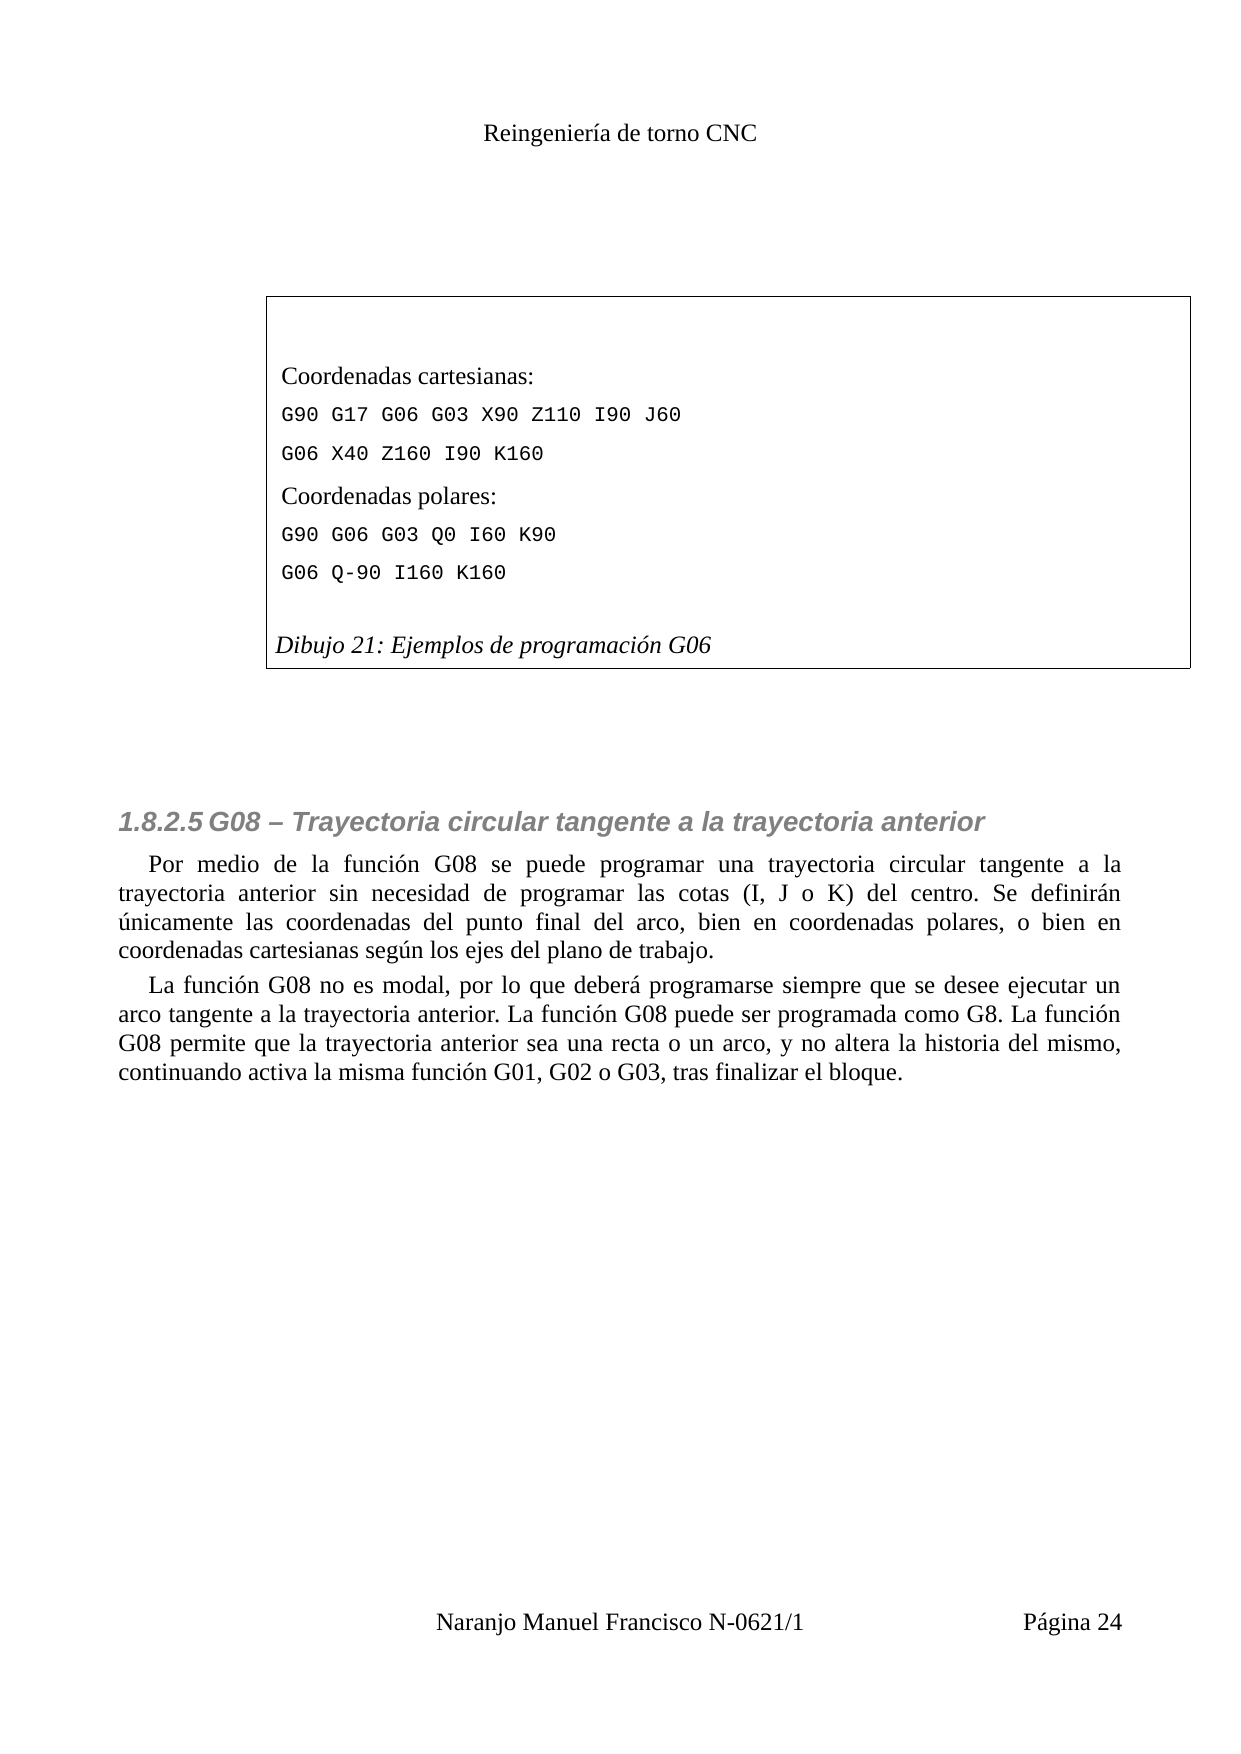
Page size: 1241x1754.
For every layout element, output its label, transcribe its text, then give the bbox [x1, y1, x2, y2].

text La función G08 no es modal, por lo que deberá programarse siempre que se desee ejecutar un arco tangente a la trayectoria anterior. La función G08 puede ser programada como G8. La función G08 permite que la trayectoria anterior sea una recta o un arco, y no altera la historia del mismo, continuando activa la misma función G01, G02 o G03, tras finalizar el bloque. [118, 970, 1122, 1085]
text Por medio de la función G08 se puede programar una trayectoria circular tangente a la trayectoria anterior sin necesidad de programar las cotas (I, J o K) del centro. Se definirán únicamente las coordenadas del punto final del arco, bien en coordenadas polares, o bien en coordenadas cartesianas según los ejes del plano de trabajo. [118, 849, 1122, 964]
subtitle G08 – Trayectoria circular tangente a la trayectoria anterior [118, 805, 1122, 837]
text Dibujo 21: Ejemplos de programación G06 [275, 631, 1181, 659]
table_header Coordenadas cartesianas: G90 G17 G06 G03 X90 Z110 I90 J60 G06 X40 Z160 I90 K160 Coordenadas polares: G90 G06 G03 Q0 I60 K90 G06 Q-90 I160 K160 [275, 317, 1190, 606]
